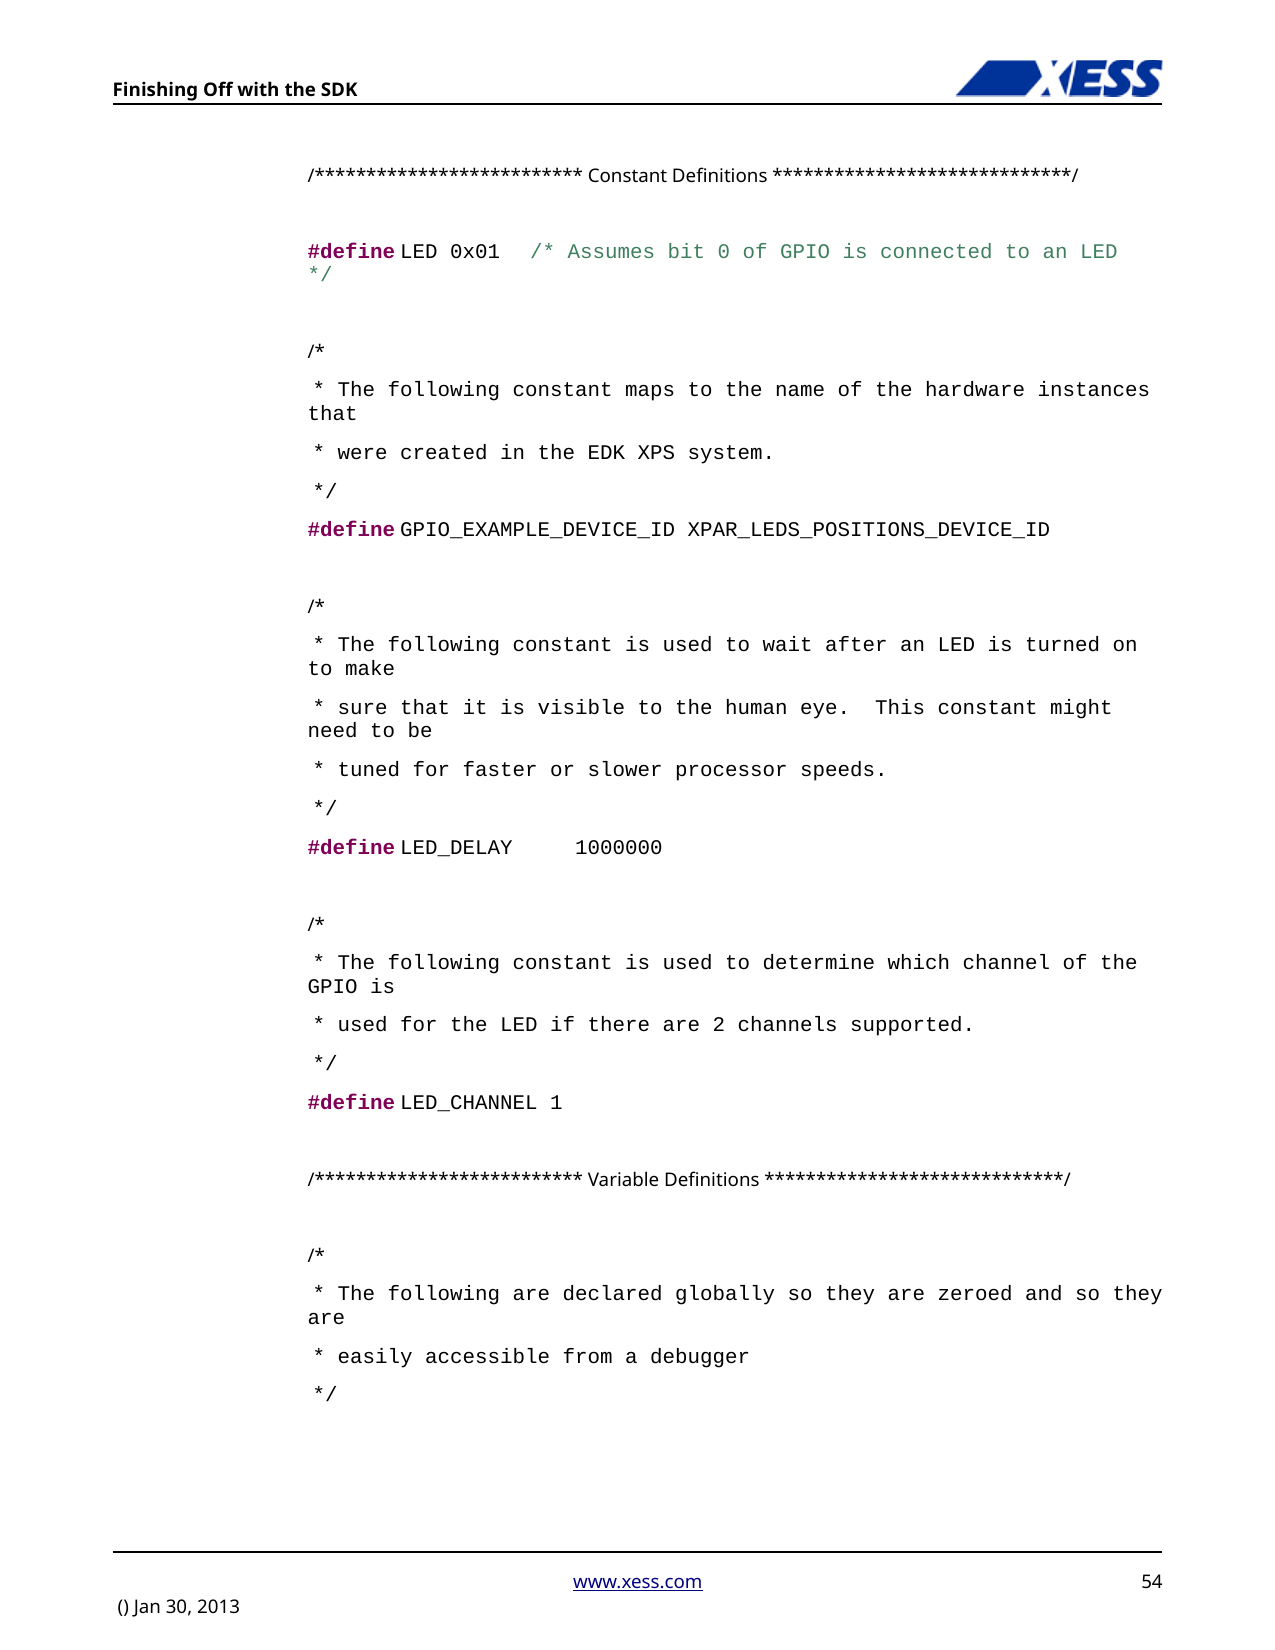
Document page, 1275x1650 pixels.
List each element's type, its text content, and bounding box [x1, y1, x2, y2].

text /* [307, 911, 1162, 937]
text */ [307, 796, 1162, 822]
text * The following constant is used to wait after an LED is turned on to make [307, 632, 1162, 682]
text * used for the LED if there are 2 channels supported. [307, 1012, 1162, 1038]
text * The following are declared globally so they are zeroed and so they are [307, 1280, 1162, 1330]
text #define GPIO_EXAMPLE_DEVICE_ID XPAR_LEDS_POSITIONS_DEVICE_ID [307, 517, 1162, 543]
text /************************** Constant Definitions *****************************/ [307, 162, 1162, 187]
text */ [307, 1382, 1162, 1408]
text /* [307, 1242, 1162, 1268]
text #define LED_DELAY 1000000 [307, 834, 1162, 861]
text /************************** Variable Definitions *****************************/ [307, 1166, 1162, 1192]
text /* [307, 594, 1162, 619]
text * The following constant is used to determine which channel of the GPIO is [307, 949, 1162, 999]
text * tuned for faster or slower processor speeds. [307, 757, 1162, 783]
text * sure that it is visible to the human eye. This constant might need to be [307, 694, 1162, 744]
text #define LED 0x01 /* Assumes bit 0 of GPIO is connected to an LED */ [307, 238, 1162, 288]
text * easily accessible from a debugger [307, 1343, 1162, 1369]
text */ [307, 478, 1162, 504]
text #define LED_CHANNEL 1 [307, 1089, 1162, 1116]
text * The following constant maps to the name of the hardware instances that [307, 377, 1162, 427]
picture [955, 60, 1163, 97]
text * were created in the EDK XPS system. [307, 439, 1162, 465]
text /* [307, 338, 1162, 364]
text */ [307, 1051, 1162, 1077]
